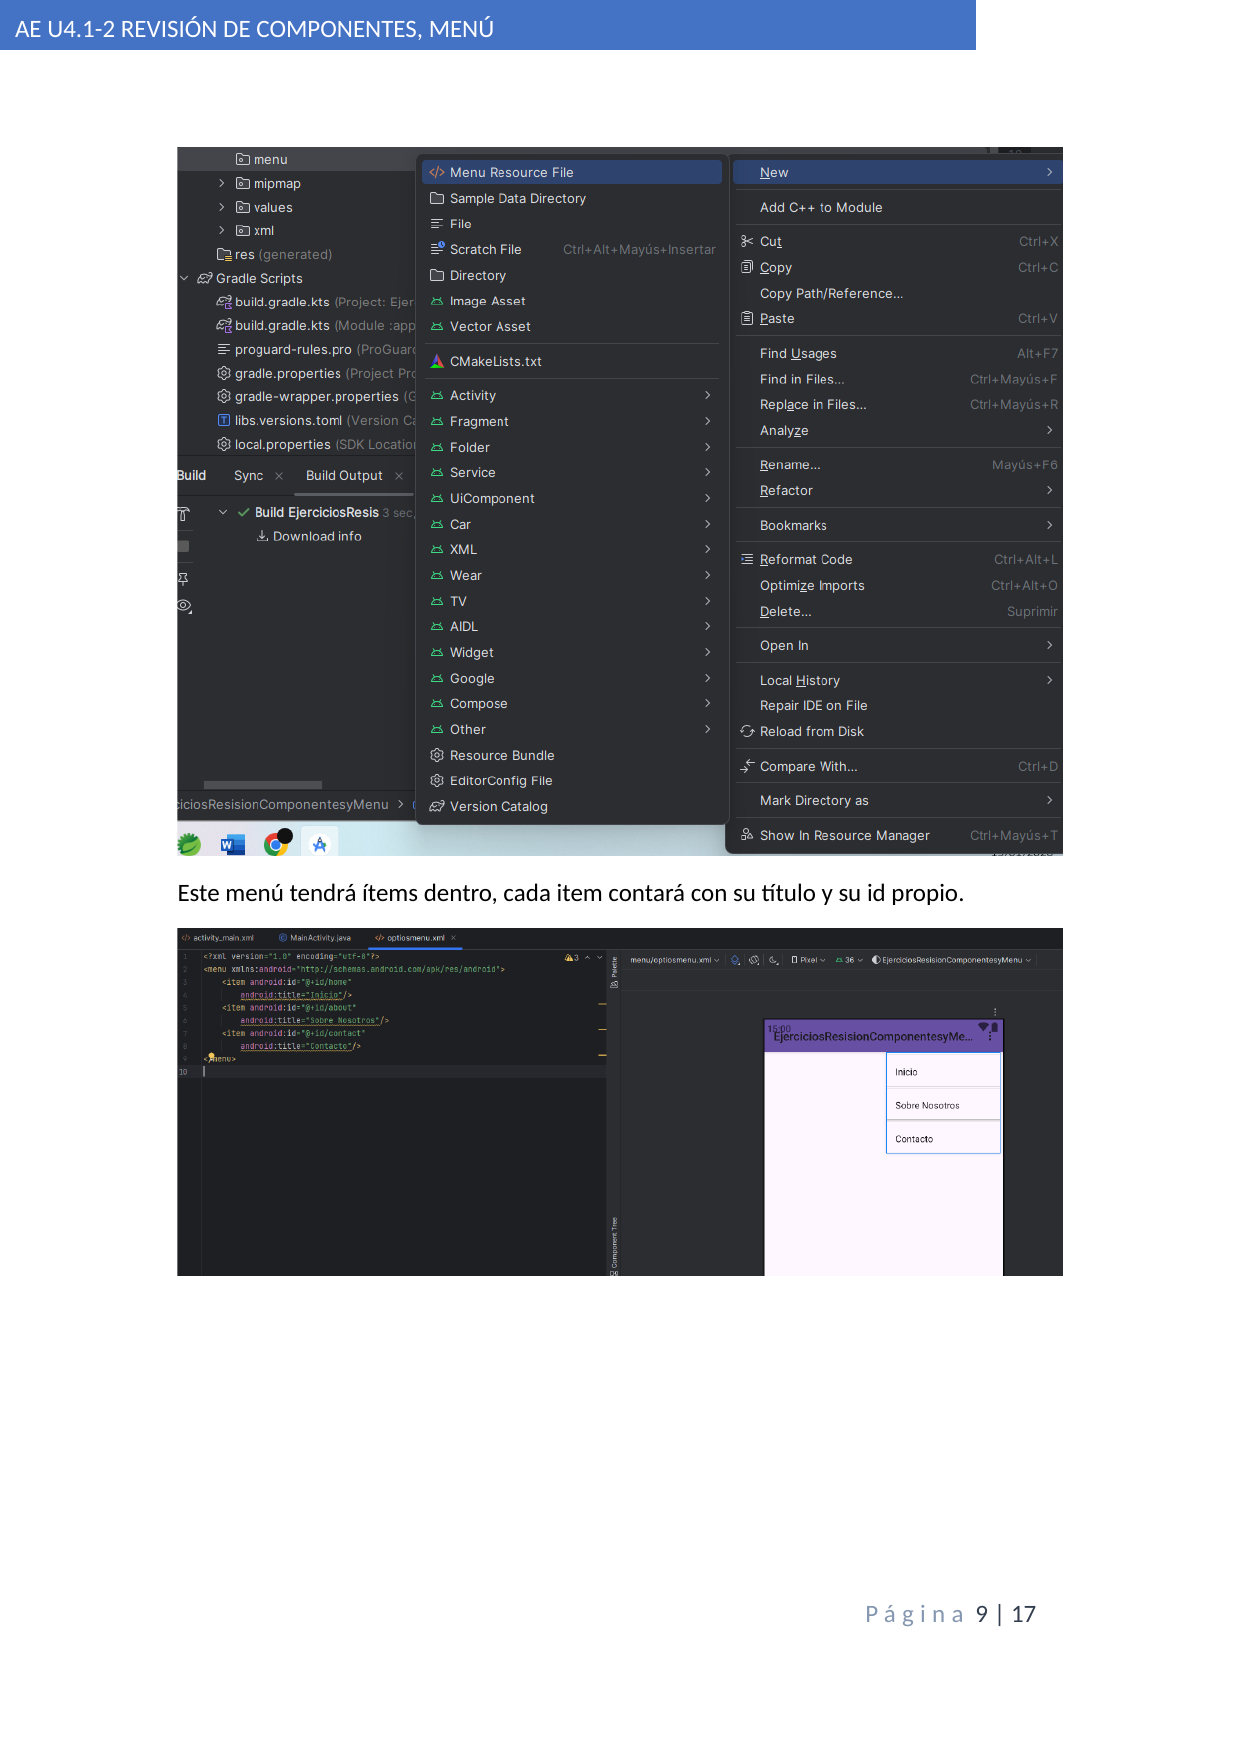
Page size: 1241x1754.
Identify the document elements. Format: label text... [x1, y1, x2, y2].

text Este menú tendrá ítems dentro, cada item contará con su título y su id propio. [177, 877, 1063, 908]
